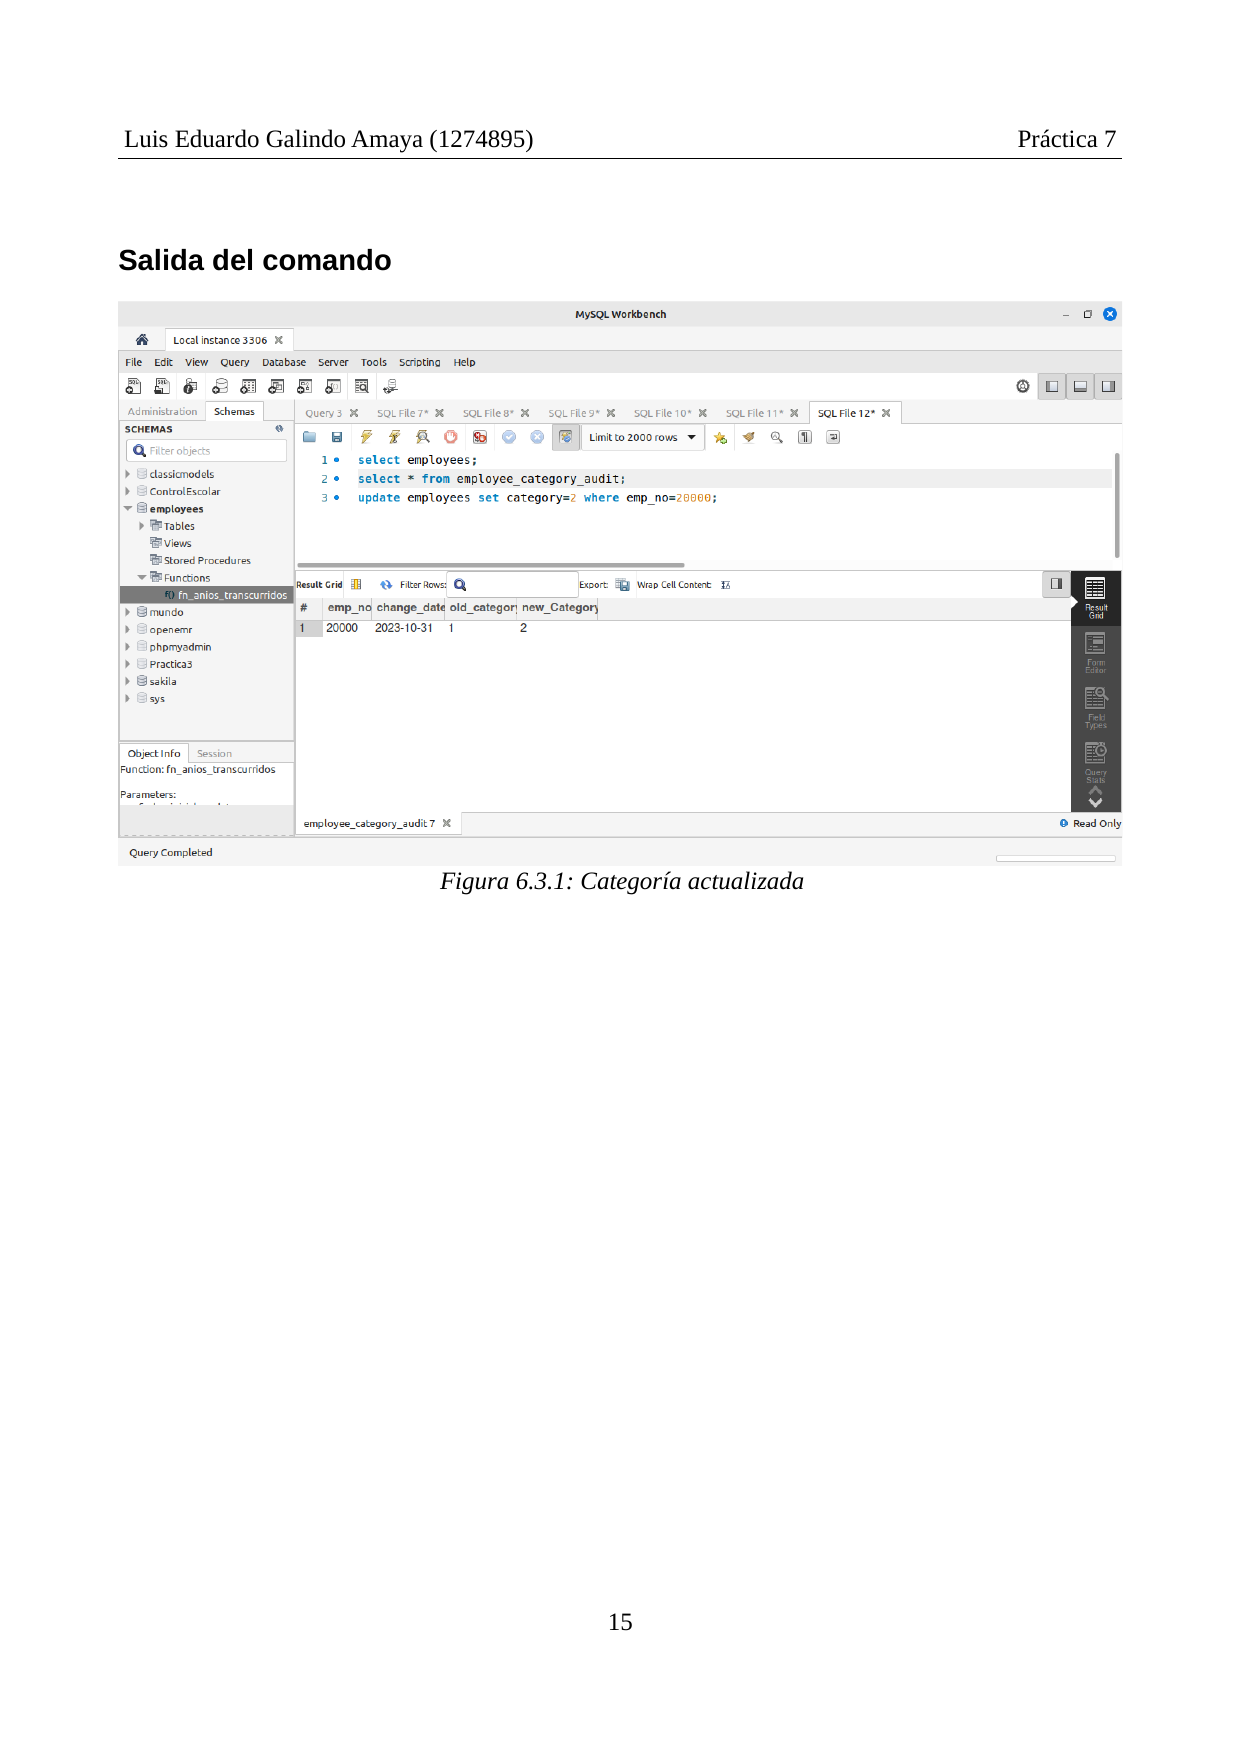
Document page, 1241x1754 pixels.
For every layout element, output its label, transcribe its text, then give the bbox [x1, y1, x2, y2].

picture [118, 301, 1123, 866]
text Figura 6.3.1: Categoría actualizada [118, 866, 1122, 894]
subtitle Salida del comando [118, 243, 1122, 276]
